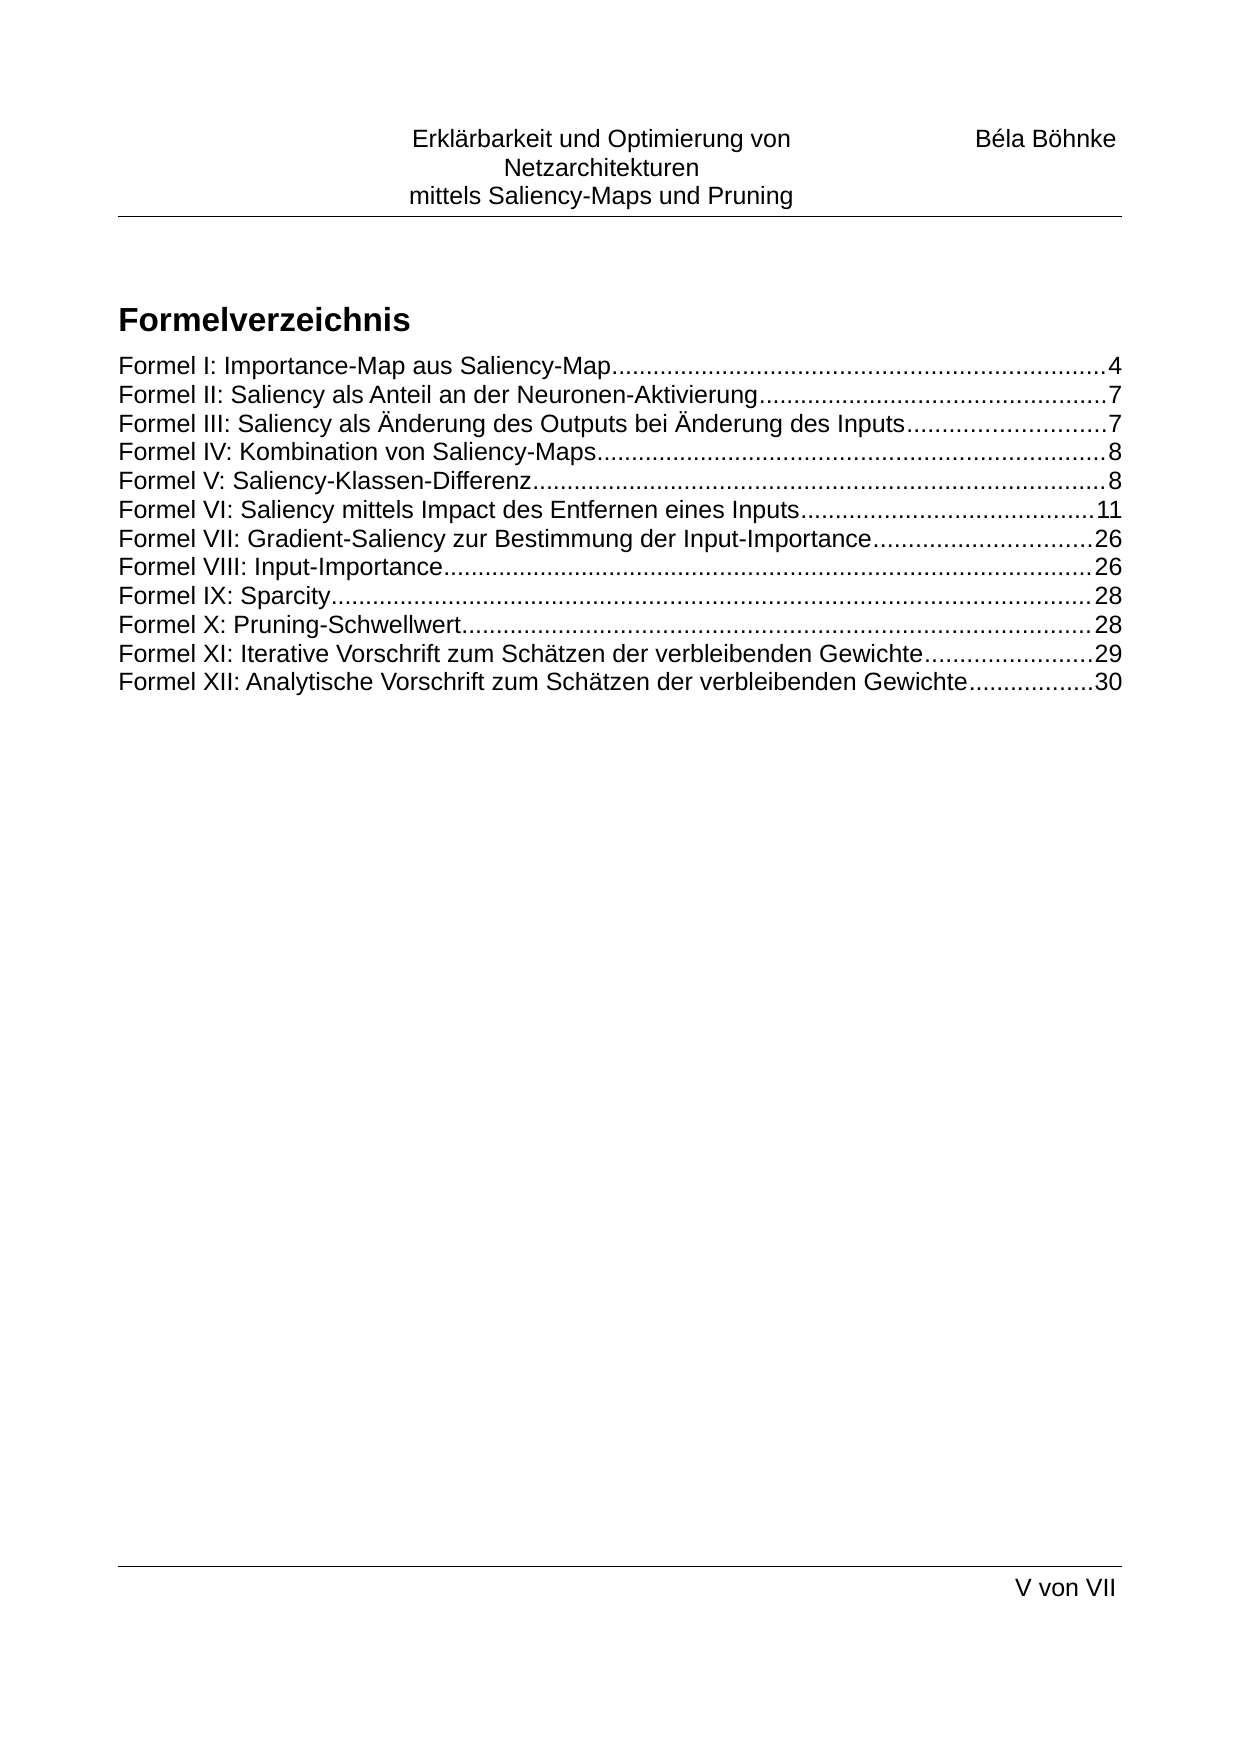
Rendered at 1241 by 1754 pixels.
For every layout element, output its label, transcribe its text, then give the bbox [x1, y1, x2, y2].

text Formel IX: Sparcity 28 [118, 581, 1122, 610]
text Formel III: Saliency als Änderung des Outputs bei Änderung des Inputs 7 [118, 408, 1122, 437]
text Formel XII: Analytische Vorschrift zum Schätzen der verbleibenden Gewichte 30 [118, 667, 1122, 696]
text Formel IV: Kombination von Saliency-Maps 8 [118, 437, 1122, 466]
text Formel XI: Iterative Vorschrift zum Schätzen der verbleibenden Gewichte 29 [118, 638, 1122, 667]
text Formel VI: Saliency mittels Impact des Entfernen eines Inputs 11 [118, 495, 1122, 523]
text Formel X: Pruning-Schwellwert 28 [118, 610, 1122, 638]
subtitle Formelverzeichnis [118, 300, 1122, 338]
text Formel II: Saliency als Anteil an der Neuronen-Aktivierung 7 [118, 380, 1122, 408]
text Formel VII: Gradient-Saliency zur Bestimmung der Input-Importance 26 [118, 523, 1122, 552]
text Formel I: Importance-Map aus Saliency-Map 4 [118, 351, 1122, 380]
text Formel V: Saliency-Klassen-Differenz 8 [118, 466, 1122, 495]
text Formel VIII: Input-Importance 26 [118, 552, 1122, 581]
